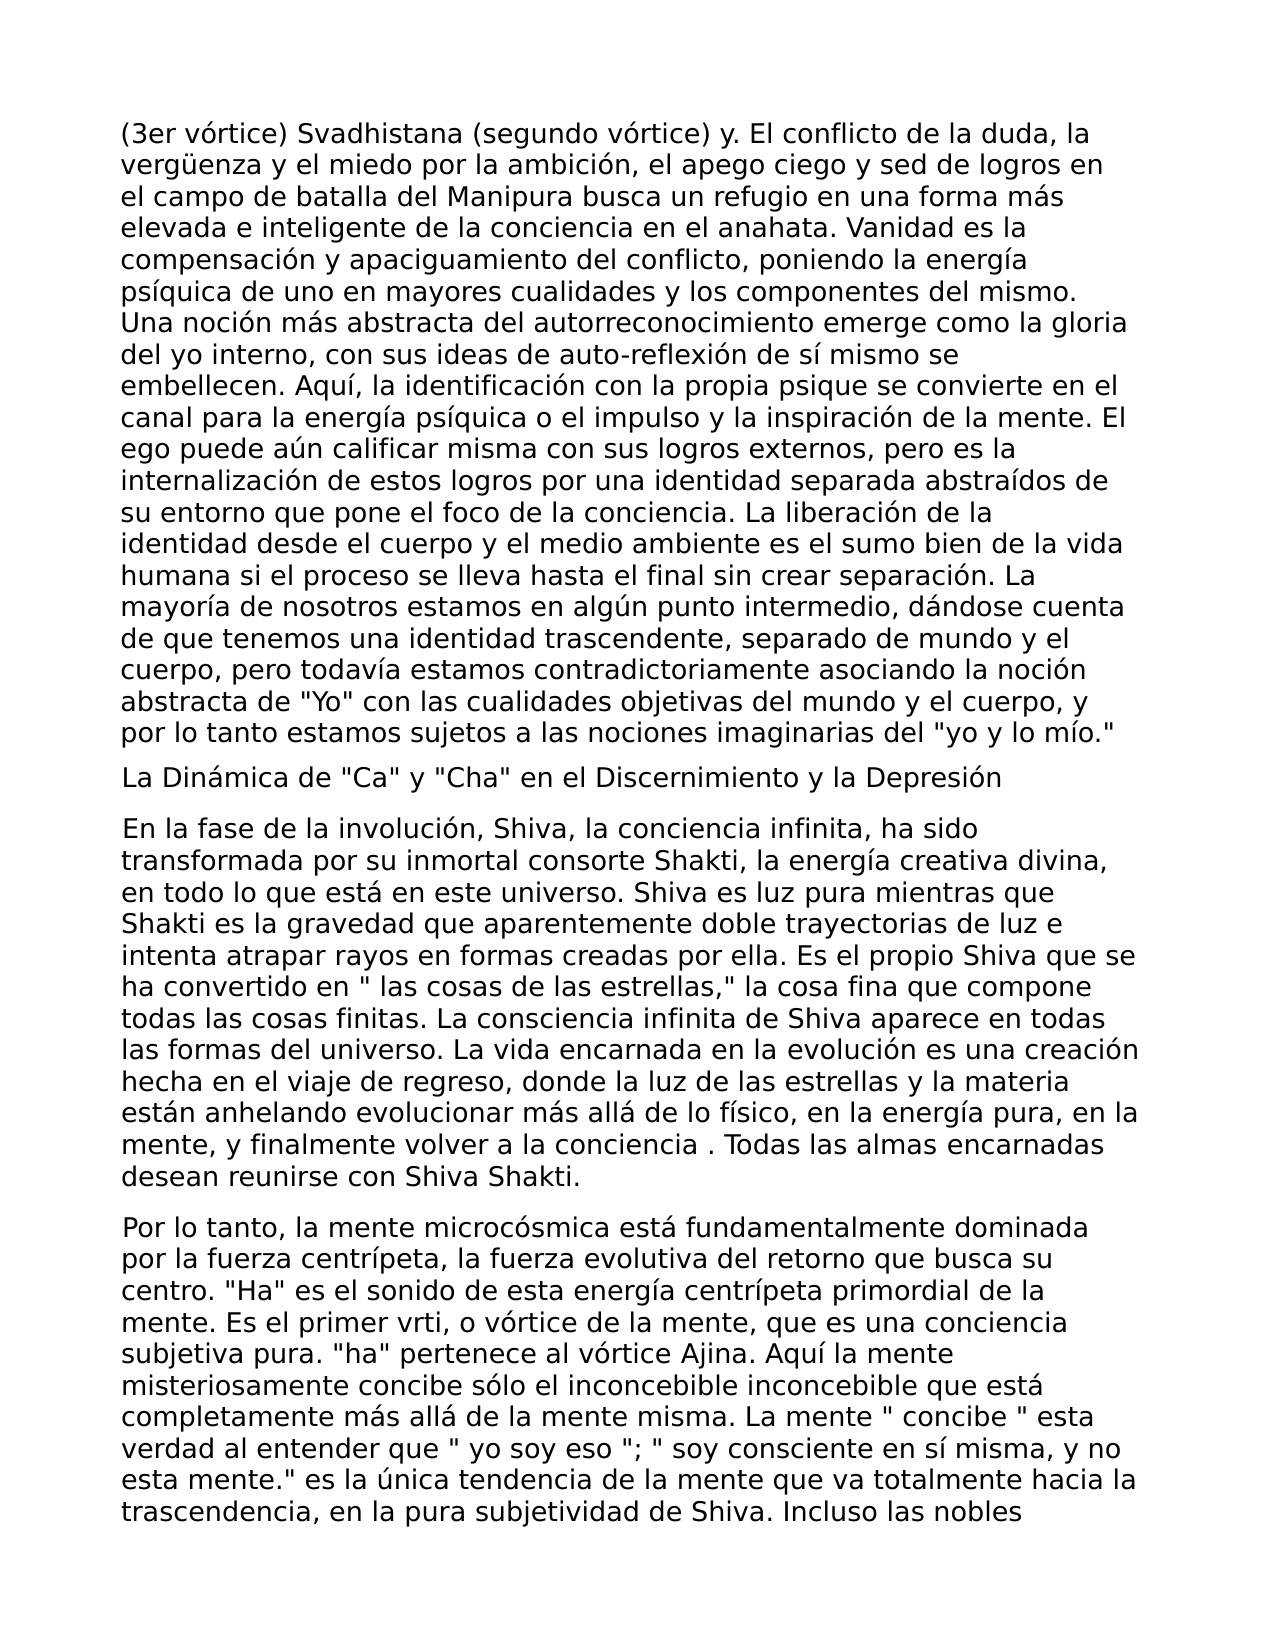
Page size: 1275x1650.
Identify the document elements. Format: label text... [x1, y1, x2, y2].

text La Dinámica de "Ca" y "Cha" en el Discernimiento y la Depresión [121, 762, 1156, 794]
text En la fase de la involución, Shiva, la conciencia infinita, ha sido transformada por su inmortal consorte Shakti, la energía creativa divina, en todo lo que está en este universo. Shiva es luz pura mientras que Shakti es la gravedad que aparentemente doble trayectorias de luz e intenta atrapar rayos en formas creadas por ella. Es el propio Shiva que se ha convertido en " las cosas de las estrellas," la cosa fina que compone todas las cosas finitas. La consciencia infinita de Shiva aparece en todas las formas del universo. La vida encarnada en la evolución es una creación hecha en el viaje de regreso, donde la luz de las estrellas y la materia están anhelando evolucionar más allá de lo físico, en la energía pura, en la mente, y finalmente volver a la conciencia . Todas las almas encarnadas desean reunirse con Shiva Shakti. [121, 814, 1141, 1192]
text (3er vórtice) Svadhistana (segundo vórtice) y. El conflicto de la duda, la vergüenza y el miedo por la ambición, el apego ciego y sed de logros en el campo de batalla del Manipura busca un refugio en una forma más elevada e inteligente de la conciencia en el anahata. Vanidad es la compensación y apaciguamiento del conflicto, poniendo la energía psíquica de uno en mayores cualidades y los componentes del mismo. Una noción más abstracta del autorreconocimiento emerge como la gloria del yo interno, con sus ideas de auto-reflexión de sí mismo se embellecen. Aquí, la identificación con la propia psique se convierte en el canal para la energía psíquica o el impulso y la inspiración de la mente. El ego puede aún calificar misma con sus logros externos, pero es la internalización de estos logros por una identidad separada abstraídos de su entorno que pone el foco de la conciencia. La liberación de la identidad desde el cuerpo y el medio ambiente es el sumo bien de la vida humana si el proceso se lleva hasta el final sin crear separación. La mayoría de nosotros estamos en algún punto intermedio, dándose cuenta de que tenemos una identidad trascendente, separado de mundo y el cuerpo, pero todavía estamos contradictoriamente asociando la noción abstracta de "Yo" con las cualidades objetivas del mundo y el cuerpo, y por lo tanto estamos sujetos a las nociones imaginarias del "yo y lo mío." [120, 118, 1129, 749]
text Por lo tanto, la mente microcósmica está fundamentalmente dominada por la fuerza centrípeta, la fuerza evolutiva del retorno que busca su centro. "Ha" es el sonido de esta energía centrípeta primordial de la mente. Es el primer vrti, o vórtice de la mente, que es una conciencia subjetiva pura. "ha" pertenece al vórtice Ajina. Aquí la mente misteriosamente concibe sólo el inconcebible inconcebible que está completamente más allá de la mente misma. La mente " concibe " esta verdad al entender que " yo soy eso "; " soy consciente en sí misma, y no esta mente." es la única tendencia de la mente que va totalmente hacia la trascendencia, en la pura subjetividad de Shiva. Incluso las nobles [121, 1212, 1141, 1528]
